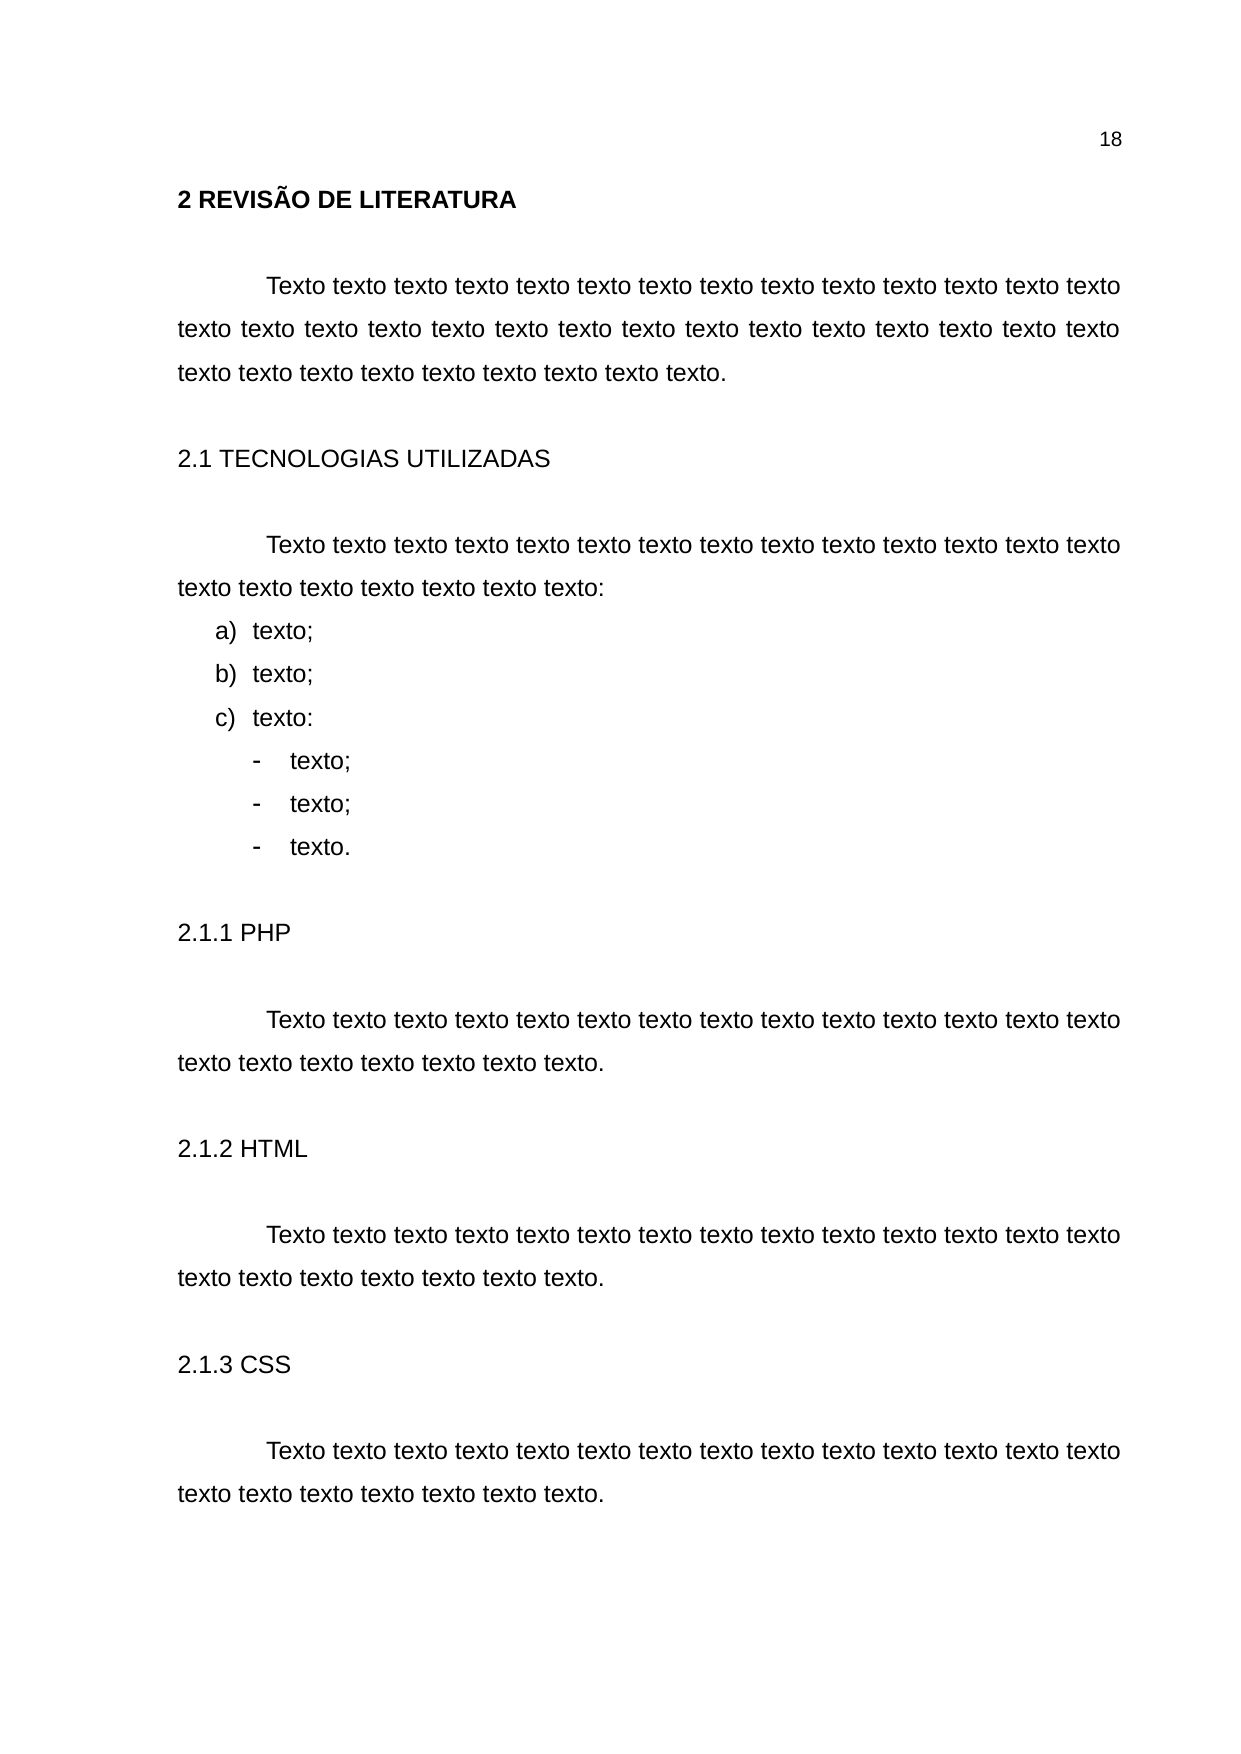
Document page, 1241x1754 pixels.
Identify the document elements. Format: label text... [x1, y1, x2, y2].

subtitle REVISÃO DE LITERATURA [177, 185, 1122, 214]
subtitle PHP [177, 918, 1122, 947]
text Texto texto texto texto texto texto texto texto texto texto texto texto texto texto texto texto texto texto texto texto texto. [177, 1436, 1122, 1508]
list texto; [215, 616, 1122, 645]
list texto; [215, 659, 1122, 688]
text Texto texto texto texto texto texto texto texto texto texto texto texto texto texto texto texto texto texto texto texto texto texto texto texto texto texto texto texto texto texto texto texto texto texto texto texto texto texto. [177, 271, 1122, 386]
list texto; [252, 789, 1122, 818]
text Texto texto texto texto texto texto texto texto texto texto texto texto texto texto texto texto texto texto texto texto texto: [177, 530, 1122, 602]
text Texto texto texto texto texto texto texto texto texto texto texto texto texto texto texto texto texto texto texto texto texto. [177, 1220, 1122, 1292]
list texto: [215, 702, 1122, 731]
subtitle TECNOLOGIAS UTILIZADAS [177, 444, 1122, 472]
text Texto texto texto texto texto texto texto texto texto texto texto texto texto texto texto texto texto texto texto texto texto. [177, 1005, 1122, 1077]
list texto. [252, 832, 1122, 861]
subtitle CSS [177, 1350, 1122, 1378]
subtitle HTML [177, 1134, 1122, 1163]
list texto; [252, 746, 1122, 774]
